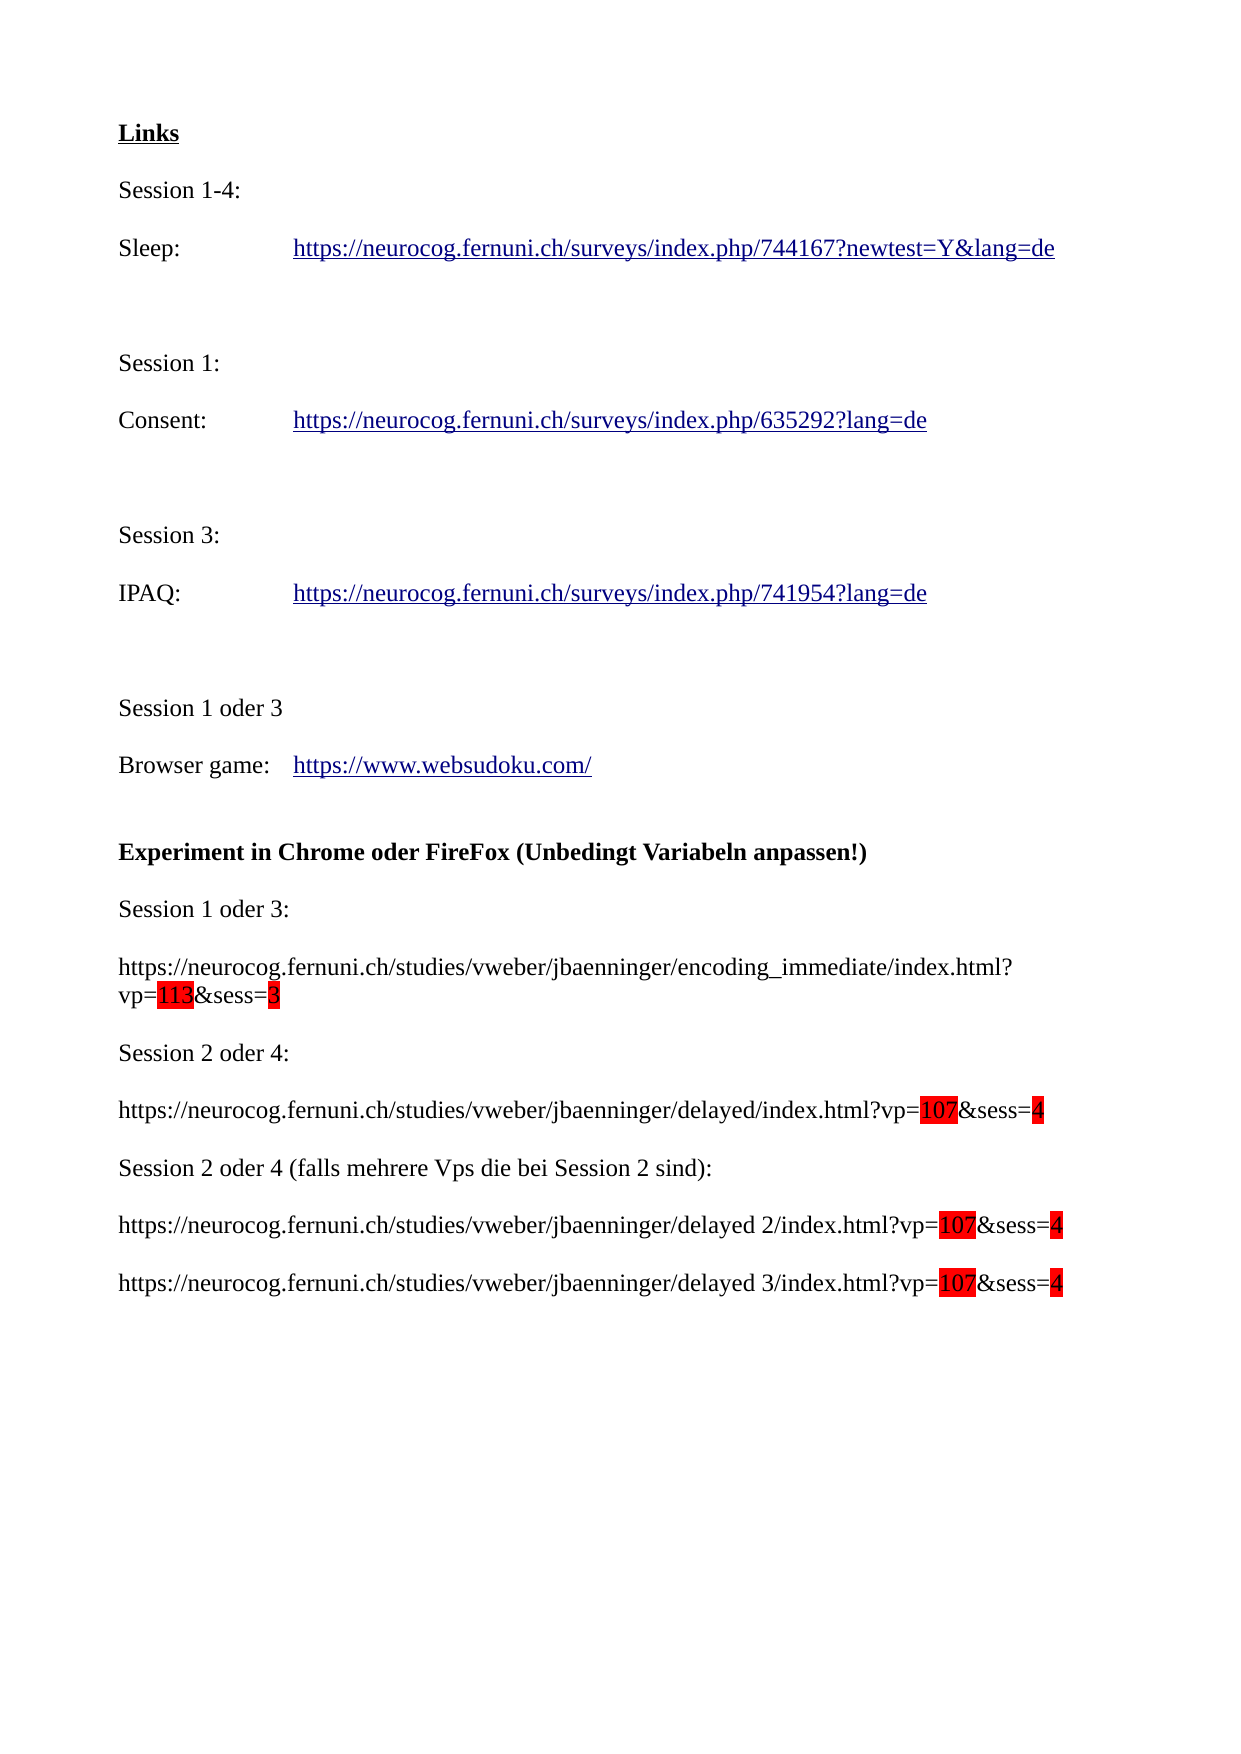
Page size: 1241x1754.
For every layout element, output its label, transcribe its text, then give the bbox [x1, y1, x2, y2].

text Consent: https://neurocog.fernuni.ch/surveys/index.php/635292?lang=de [118, 406, 1122, 434]
text Session 1 oder 3 [118, 693, 1122, 722]
text Session 2 oder 4: [118, 1038, 1122, 1067]
text IPAQ: https://neurocog.fernuni.ch/surveys/index.php/741954?lang=de [118, 578, 1122, 607]
text Session 1-4: [118, 176, 1122, 204]
text https://neurocog.fernuni.ch/studies/vweber/jbaenninger/delayed/index.html?vp=107&sess=4 [118, 1096, 1122, 1124]
text https://neurocog.fernuni.ch/studies/vweber/jbaenninger/delayed 2/index.html?vp=107&sess=4 [118, 1211, 1122, 1239]
text https://neurocog.fernuni.ch/studies/vweber/jbaenninger/delayed 3/index.html?vp=107&sess=4 [118, 1268, 1122, 1297]
text Sleep: https://neurocog.fernuni.ch/surveys/index.php/744167?newtest=Y&lang=de [118, 233, 1122, 262]
text Links [118, 118, 1122, 147]
text Session 3: [118, 521, 1122, 549]
text Session 1: [118, 348, 1122, 377]
text Experiment in Chrome oder FireFox (Unbedingt Variabeln anpassen!) [118, 837, 1122, 866]
text Browser game: https://www.websudoku.com/ [118, 751, 1122, 779]
text https://neurocog.fernuni.ch/studies/vweber/jbaenninger/encoding_immediate/index.html?vp=113&sess=3 [118, 952, 1122, 1009]
text Session 1 oder 3: [118, 894, 1122, 923]
text Session 2 oder 4 (falls mehrere Vps die bei Session 2 sind): [118, 1153, 1122, 1182]
